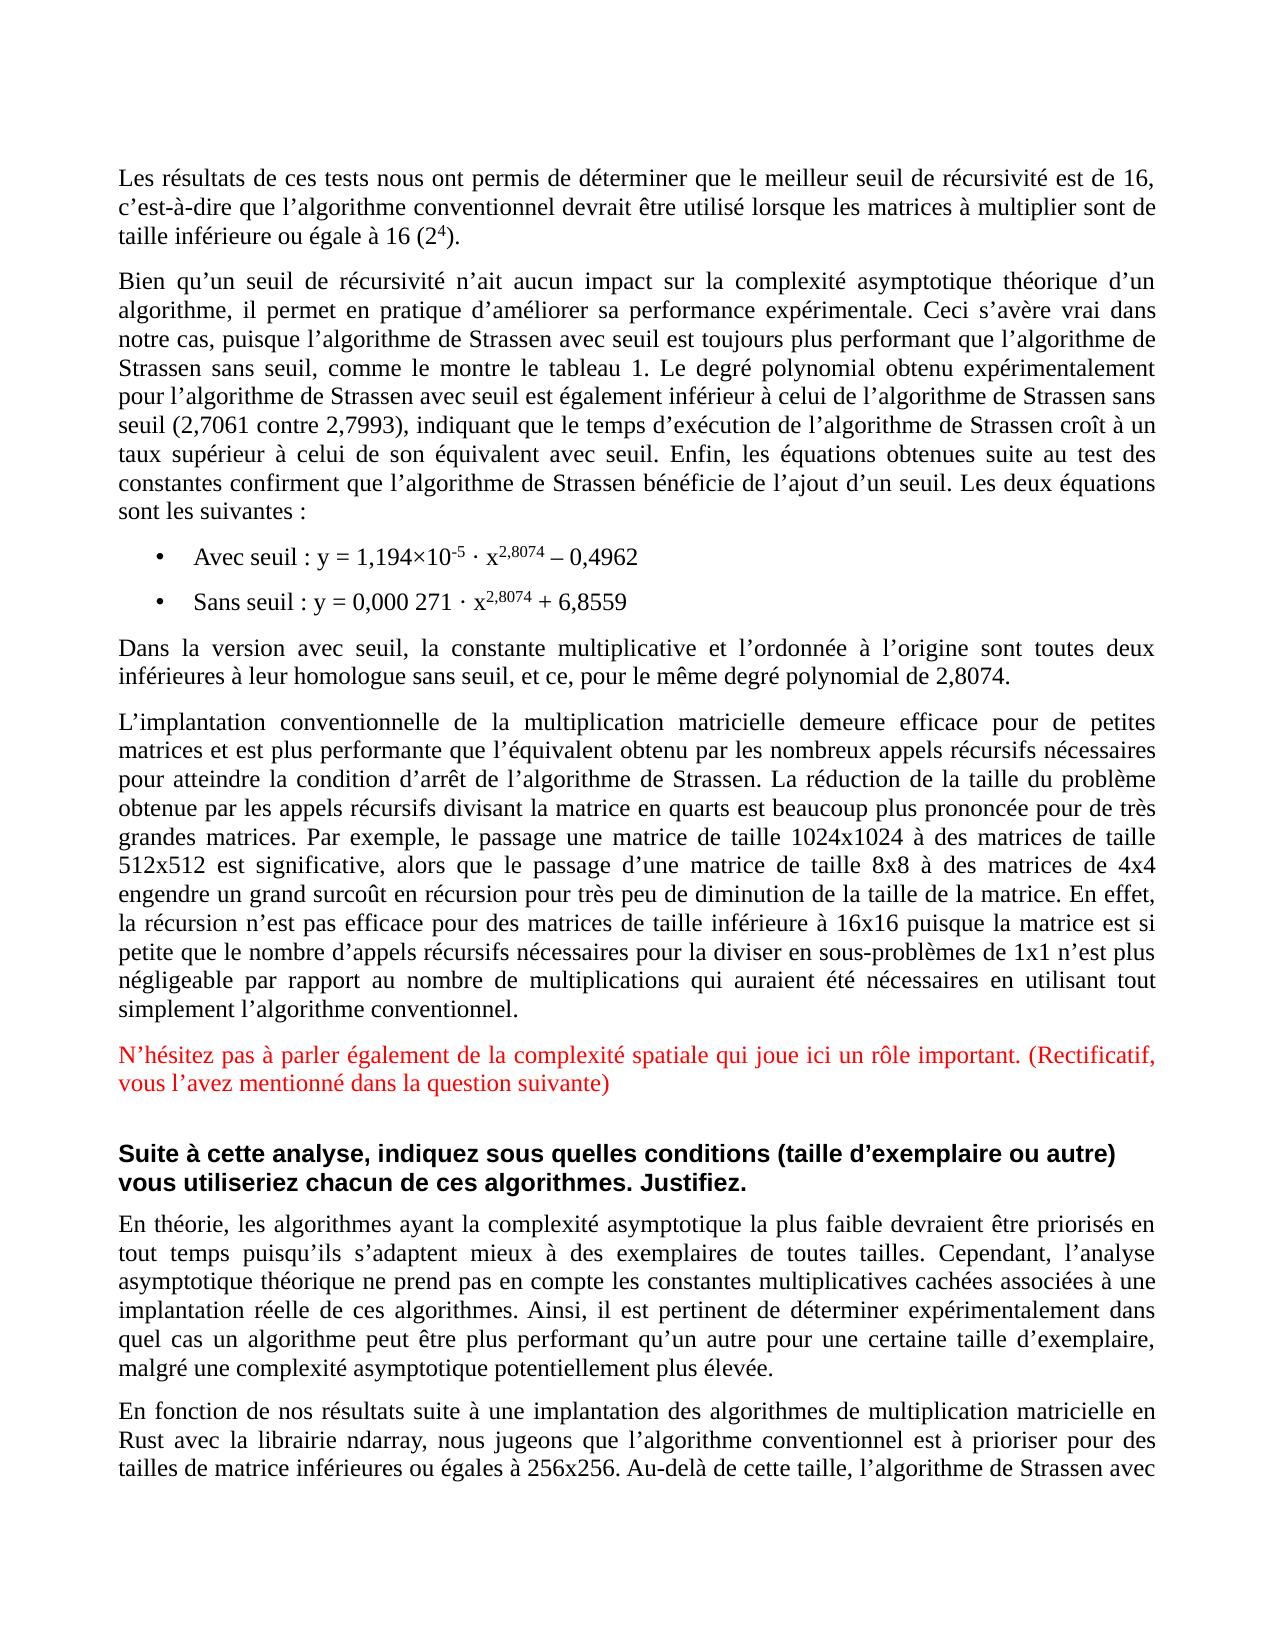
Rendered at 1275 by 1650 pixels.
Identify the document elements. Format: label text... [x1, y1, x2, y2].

text Dans la version avec seuil, la constante multiplicative et l’ordonnée à l’origine sont toutes deux inférieures à leur homologue sans seuil, et ce, pour le même degré polynomial de 2,8074. [118, 633, 1157, 690]
text En fonction de nos résultats suite à une implantation des algorithmes de multiplication matricielle en Rust avec la librairie ndarray, nous jugeons que l’algorithme conventionnel est à prioriser pour des tailles de matrice inférieures ou égales à 256x256. Au-delà de cette taille, l’algorithme de Strassen avec [118, 1396, 1157, 1482]
subtitle Suite à cette analyse, indiquez sous quelles conditions (taille d’exemplaire ou autre) vous utiliseriez chacun de ces algorithmes. Justifiez. [118, 1139, 1157, 1196]
text Bien qu’un seuil de récursivité n’ait aucun impact sur la complexité asymptotique théorique d’un algorithme, il permet en pratique d’améliorer sa performance expérimentale. Ceci s’avère vrai dans notre cas, puisque l’algorithme de Strassen avec seuil est toujours plus performant que l’algorithme de Strassen sans seuil, comme le montre le tableau 1. Le degré polynomial obtenu expérimentalement pour l’algorithme de Strassen avec seuil est également inférieur à celui de l’algorithme de Strassen sans seuil (2,7061 contre 2,7993), indiquant que le temps d’exécution de l’algorithme de Strassen croît à un taux supérieur à celui de son équivalent avec seuil. Enfin, les équations obtenues suite au test des constantes confirment que l’algorithme de Strassen bénéficie de l’ajout d’un seuil. Les deux équations sont les suivantes : [118, 266, 1157, 525]
text Les résultats de ces tests nous ont permis de déterminer que le meilleur seuil de récursivité est de 16, c’est-à-dire que l’algorithme conventionnel devrait être utilisé lorsque les matrices à multiplier sont de taille inférieure ou égale à 16 (24). [118, 163, 1157, 250]
text En théorie, les algorithmes ayant la complexité asymptotique la plus faible devraient être priorisés en tout temps puisqu’ils s’adaptent mieux à des exemplaires de toutes tailles. Cependant, l’analyse asymptotique théorique ne prend pas en compte les constantes multiplicatives cachées associées à une implantation réelle de ces algorithmes. Ainsi, il est pertinent de déterminer expérimentalement dans quel cas un algorithme peut être plus performant qu’un autre pour une certaine taille d’exemplaire, malgré une complexité asymptotique potentiellement plus élevée. [118, 1209, 1157, 1381]
text L’implantation conventionnelle de la multiplication matricielle demeure efficace pour de petites matrices et est plus performante que l’équivalent obtenu par les nombreux appels récursifs nécessaires pour atteindre la condition d’arrêt de l’algorithme de Strassen. La réduction de la taille du problème obtenue par les appels récursifs divisant la matrice en quarts est beaucoup plus prononcée pour de très grandes matrices. Par exemple, le passage une matrice de taille 1024x1024 à des matrices de taille 512x512 est significative, alors que le passage d’une matrice de taille 8x8 à des matrices de 4x4 engendre un grand surcoût en récursion pour très peu de diminution de la taille de la matrice. En effet, la récursion n’est pas efficace pour des matrices de taille inférieure à 16x16 puisque la matrice est si petite que le nombre d’appels récursifs nécessaires pour la diviser en sous-problèmes de 1x1 n’est plus négligeable par rapport au nombre de multiplications qui auraient été nécessaires en utilisant tout simplement l’algorithme conventionnel. [118, 707, 1157, 1023]
text N’hésitez pas à parler également de la complexité spatiale qui joue ici un rôle important. (Rectificatif, vous l’avez mentionné dans la question suivante) [118, 1040, 1157, 1097]
list Avec seuil : y = 1,194×10-5 · x2,8074 – 0,4962 [156, 542, 1157, 571]
list Sans seuil : y = 0,000 271 · x2,8074 + 6,8559 [156, 587, 1157, 616]
